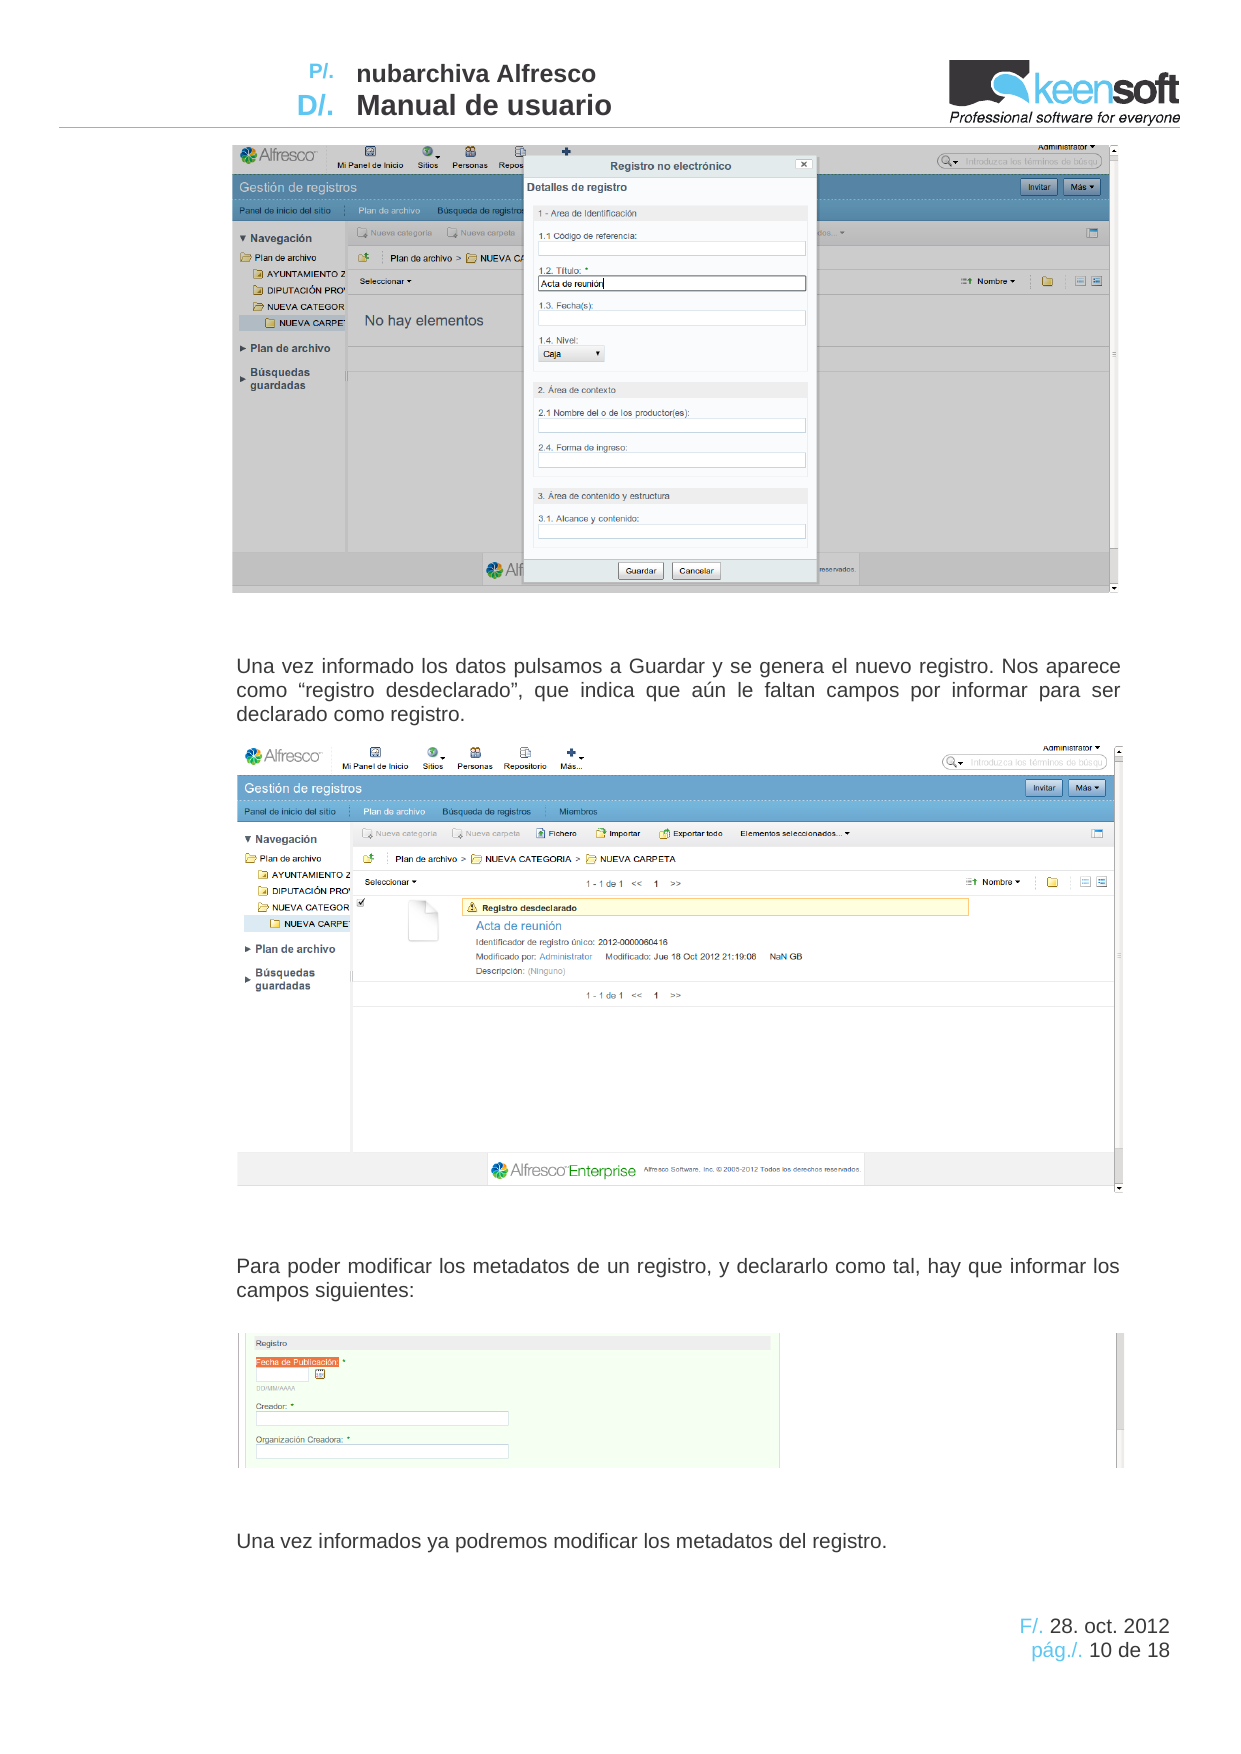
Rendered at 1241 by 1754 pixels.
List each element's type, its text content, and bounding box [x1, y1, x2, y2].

picture [238, 1333, 1125, 1468]
picture [232, 145, 1119, 593]
text Para poder modificar los metadatos de un registro, y declararlo como tal, hay que informar los campos siguientes: [236, 1254, 1122, 1302]
text Una vez informados ya podremos modificar los metadatos del registro. [236, 1529, 1122, 1553]
text Una vez informado los datos pulsamos a Guardar y se genera el nuevo registro. Nos aparece como “registro desdeclarado”, que indica que aún le faltan campos por informar para ser declarado como registro. [236, 654, 1122, 726]
picture [237, 746, 1123, 1193]
